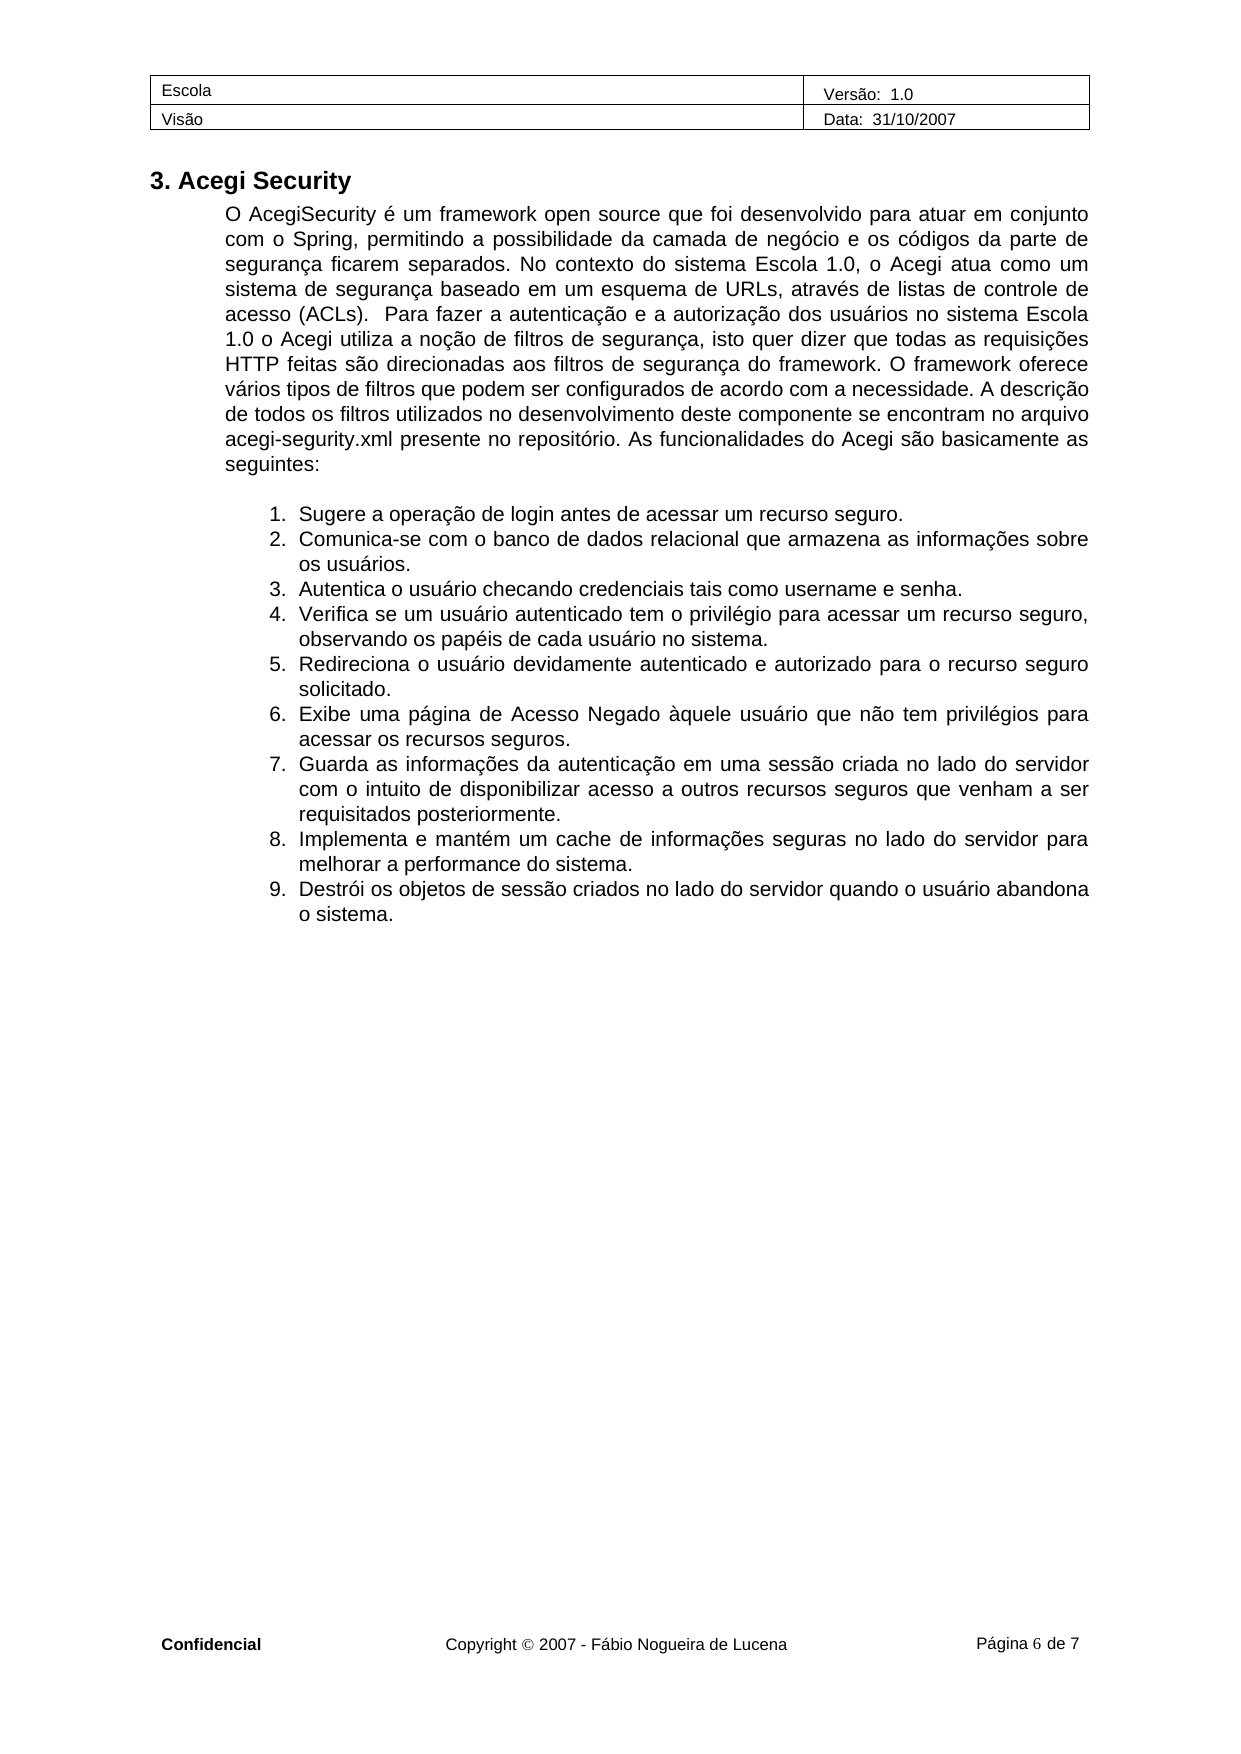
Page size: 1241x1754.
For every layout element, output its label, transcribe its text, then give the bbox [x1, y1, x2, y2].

list Implementa e mantém um cache de informações seguras no lado do servidor para melhorar a performance do sistema. [269, 826, 1090, 876]
list Exibe uma página de Acesso Negado àquele usuário que não tem privilégios para acessar os recursos seguros. [269, 701, 1090, 751]
list Redireciona o usuário devidamente autenticado e autorizado para o recurso seguro solicitado. [269, 651, 1090, 701]
text O AcegiSecurity é um framework open source que foi desenvolvido para atuar em conjunto com o Spring, permitindo a possibilidade da camada de negócio e os códigos da parte de segurança ficarem separados. No contexto do sistema Escola 1.0, o Acegi atua como um sistema de segurança baseado em um esquema de URLs, através de listas de controle de acesso (ACLs). Para fazer a autenticação e a autorização dos usuários no sistema Escola 1.0 o Acegi utiliza a noção de filtros de segurança, isto quer dizer que todas as requisições HTTP feitas são direcionadas aos filtros de segurança do framework. O framework oferece vários tipos de filtros que podem ser configurados de acordo com a necessidade. A descrição de todos os filtros utilizados no desenvolvimento deste componente se encontram no arquivo acegi-segurity.xml presente no repositório. As funcionalidades do Acegi são basicamente as seguintes: [225, 201, 1090, 476]
list Sugere a operação de login antes de acessar um recurso seguro. [269, 501, 1090, 526]
list Destrói os objetos de sessão criados no lado do servidor quando o usuário abandona o sistema. [269, 876, 1090, 926]
subtitle Acegi Security [150, 167, 1090, 195]
list Guarda as informações da autenticação em uma sessão criada no lado do servidor com o intuito de disponibilizar acesso a outros recursos seguros que venham a ser requisitados posteriormente. [269, 751, 1090, 826]
list Verifica se um usuário autenticado tem o privilégio para acessar um recurso seguro, observando os papéis de cada usuário no sistema. [269, 601, 1090, 651]
list Autentica o usuário checando credenciais tais como username e senha. [269, 576, 1090, 601]
list Comunica-se com o banco de dados relacional que armazena as informações sobre os usuários. [269, 526, 1090, 576]
